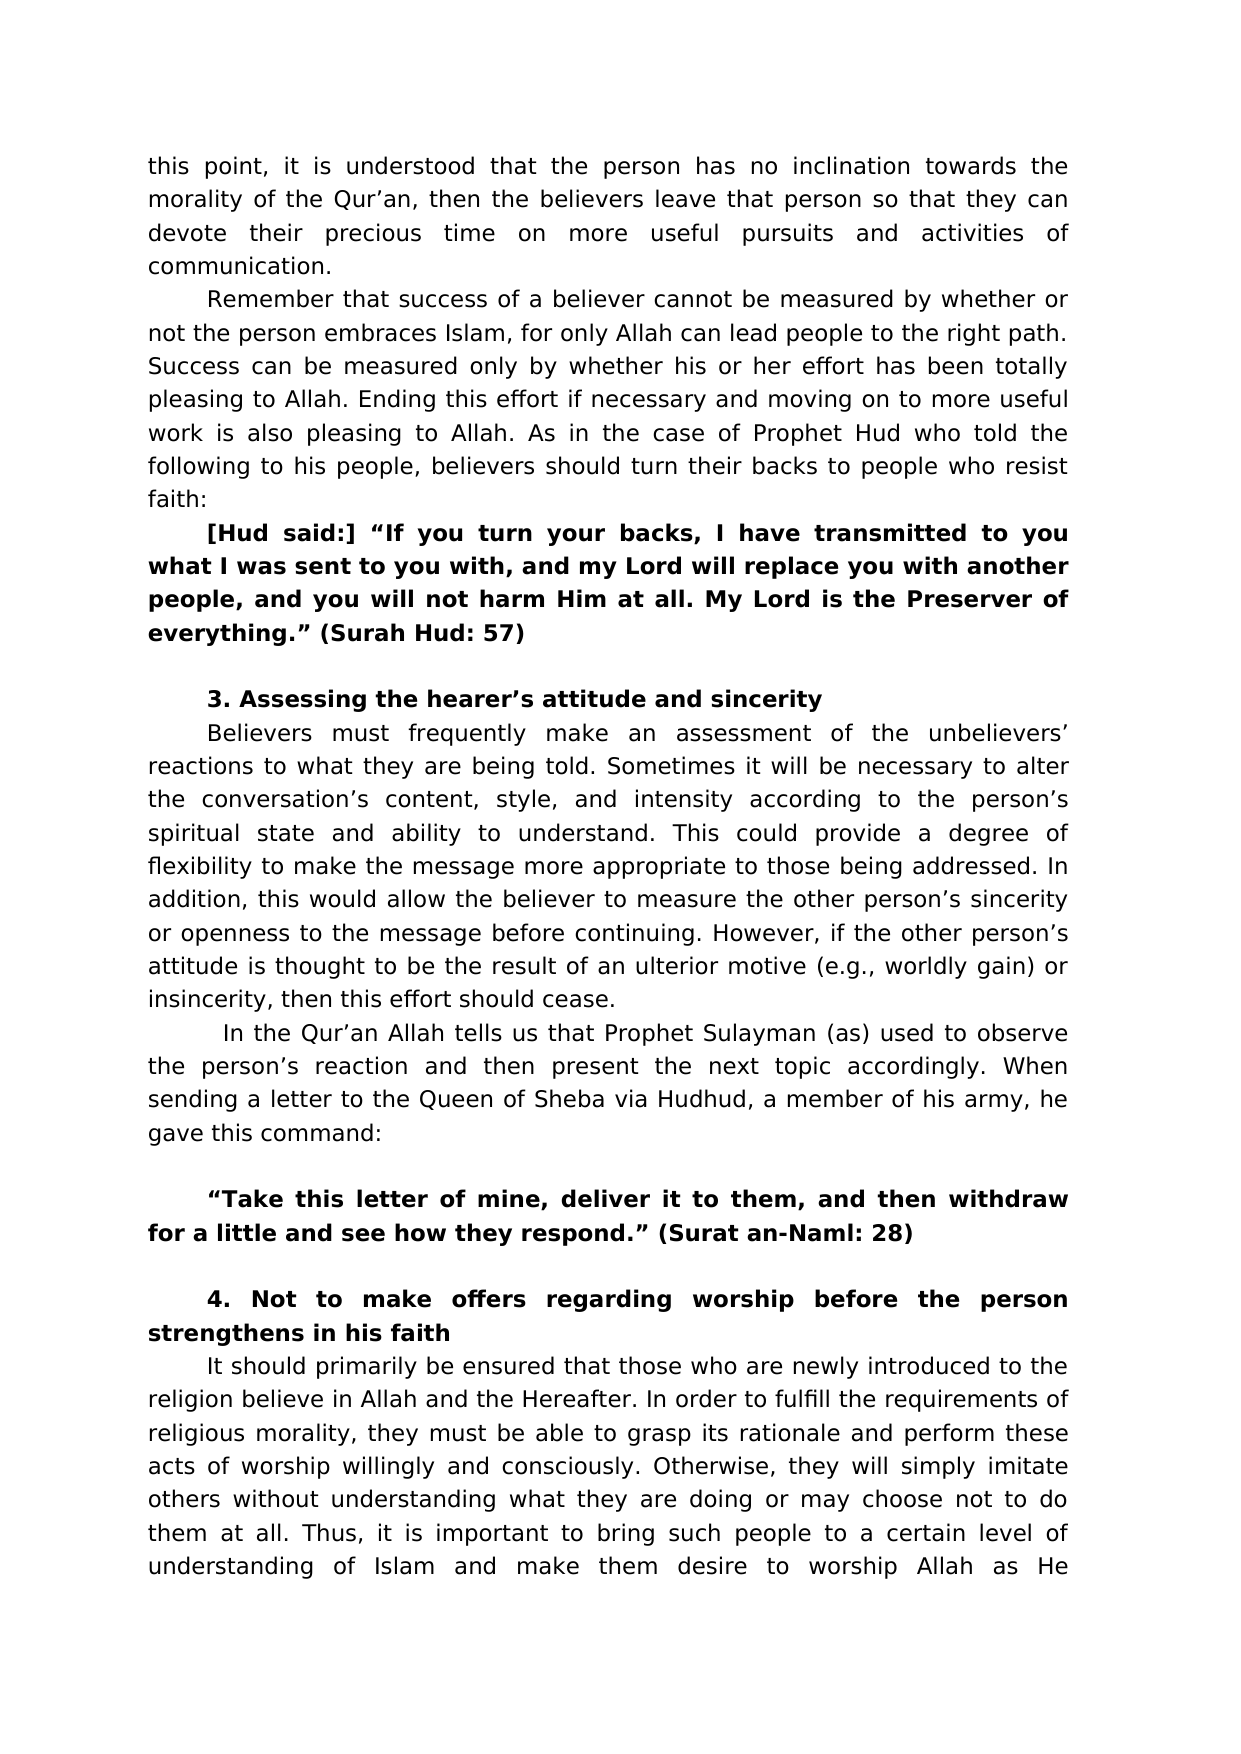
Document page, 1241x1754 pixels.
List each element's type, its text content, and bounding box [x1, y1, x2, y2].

text It should primarily be ensured that those who are newly introduced to the religion believe in Allah and the Hereafter. In order to fulfill the requirements of religious morality, they must be able to grasp its rationale and perform these acts of worship willingly and consciously. Otherwise, they will simply imitate others without understanding what they are doing or may choose not to do them at all. Thus, it is important to bring such people to a certain level of understanding of Islam and make them desire to worship Allah as He [148, 1348, 1070, 1581]
text 3. Assessing the hearer’s attitude and sincerity [148, 681, 1070, 714]
text [Hud said:] “If you turn your backs, I have transmitted to you what I was sent to you with, and my Lord will replace you with another people, and you will not harm Him at all. My Lord is the Preserver of everything.” (Surah Hud: 57) [148, 514, 1070, 648]
text Believers must frequently make an assessment of the unbelievers’ reactions to what they are being told. Sometimes it will be necessary to alter the conversation’s content, style, and intensity according to the person’s spiritual state and ability to understand. This could provide a degree of flexibility to make the message more appropriate to those being addressed. In addition, this would allow the believer to measure the other person’s sincerity or openness to the message before continuing. However, if the other person’s attitude is thought to be the result of an ulterior motive (e.g., worldly gain) or insincerity, then this effort should cease. [148, 714, 1070, 1014]
text 4. Not to make offers regarding worship before the person strengthens in his faith [148, 1281, 1070, 1348]
text In the Qur’an Allah tells us that Prophet Sulayman (as) used to observe the person’s reaction and then present the next topic accordingly. When sending a letter to the Queen of Sheba via Hudhud, a member of his army, he gave this command: [148, 1014, 1070, 1148]
text “Take this letter of mine, deliver it to them, and then withdraw for a little and see how they respond.” (Surat an-Naml: 28) [148, 1181, 1070, 1248]
text Remember that success of a believer cannot be measured by whether or not the person embraces Islam, for only Allah can lead people to the right path. Success can be measured only by whether his or her effort has been totally pleasing to Allah. Ending this effort if necessary and moving on to more useful work is also pleasing to Allah. As in the case of Prophet Hud who told the following to his people, believers should turn their backs to people who resist faith: [148, 281, 1070, 514]
text this point, it is understood that the person has no inclination towards the morality of the Qur’an, then the believers leave that person so that they can devote their precious time on more useful pursuits and activities of communication. [148, 148, 1070, 281]
